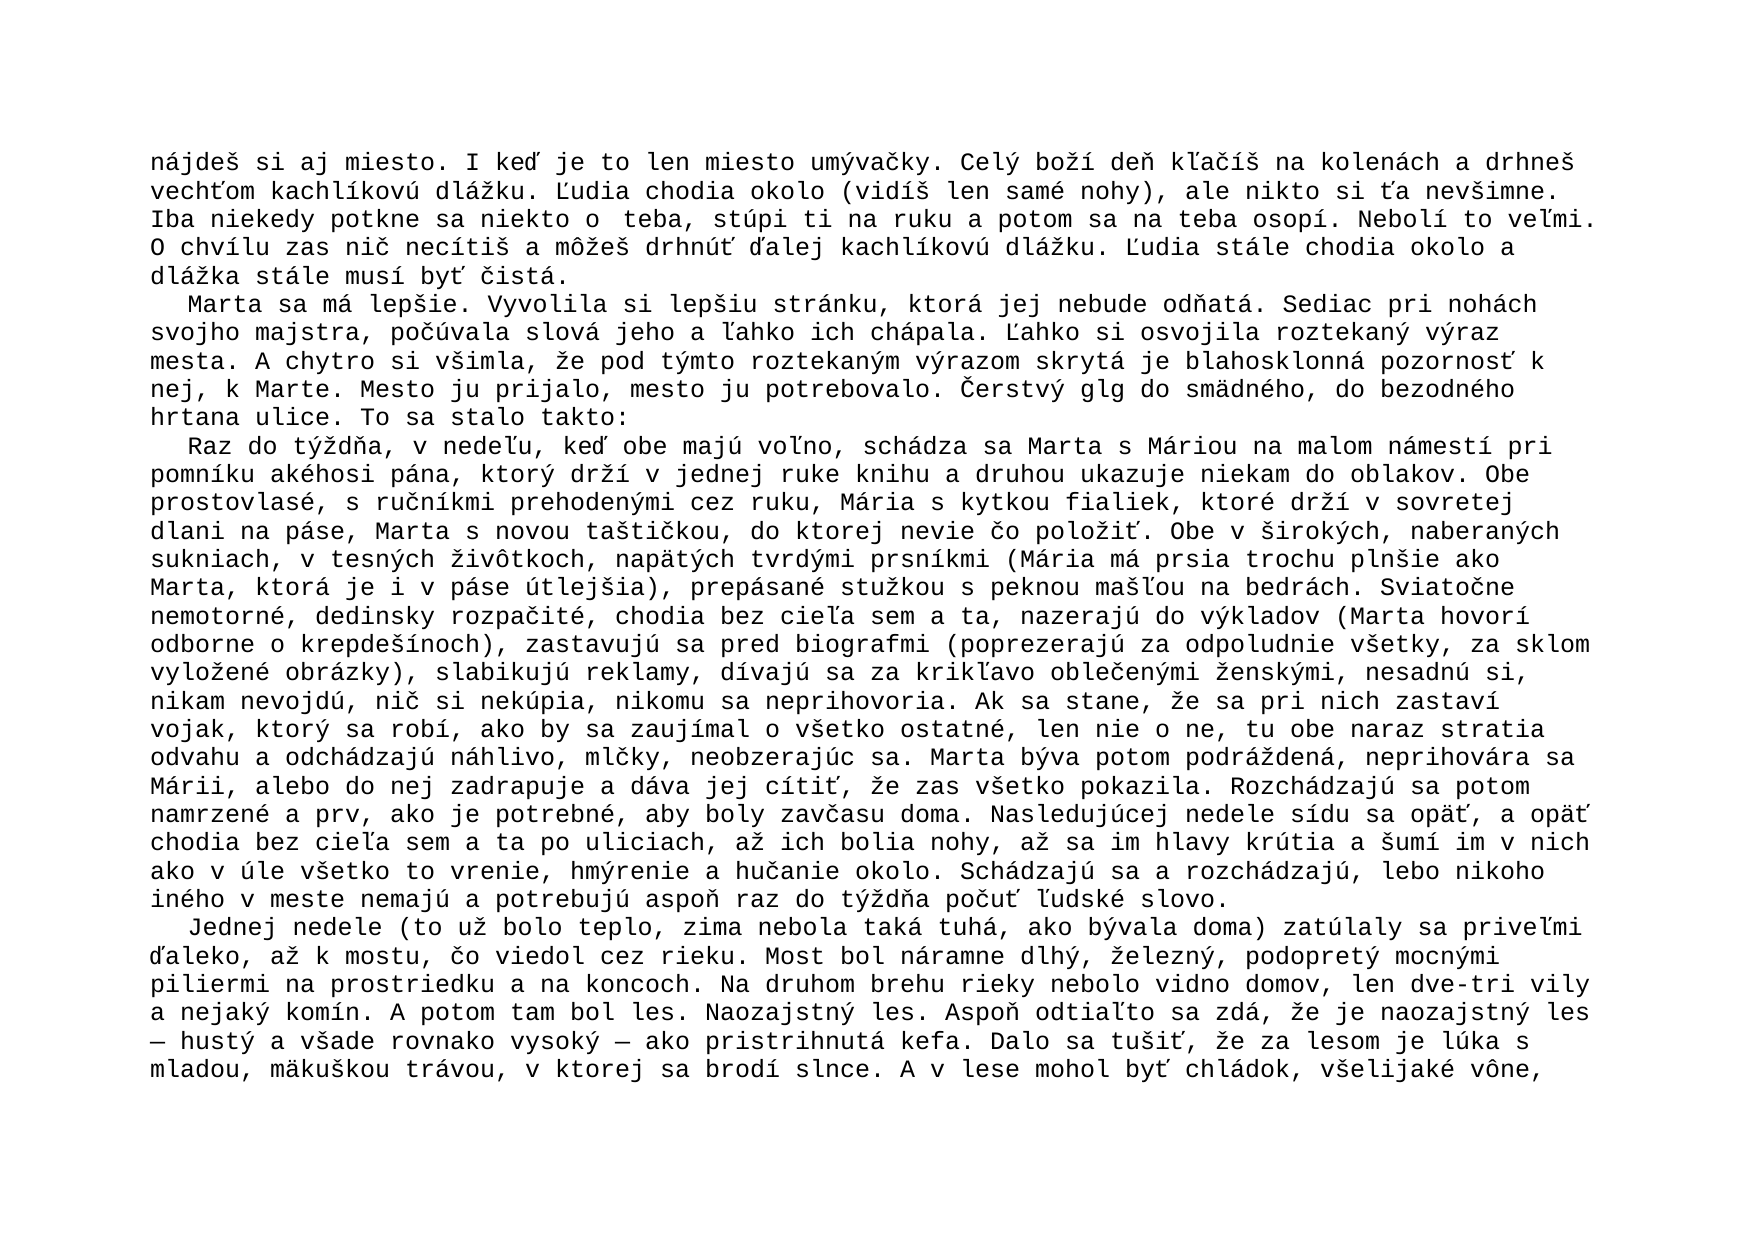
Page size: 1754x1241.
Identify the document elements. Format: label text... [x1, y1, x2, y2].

text nájdeš si aj miesto. I keď je to len miesto umývačky. Celý boží deň kľačíš na kolenách a drhneš vechťom kachlíkovú dlážku. Ľudia chodia okolo (vidíš len samé nohy), ale nikto si ťa nevšimne. Iba niekedy potkne sa niekto o teba, stúpi ti na ruku a potom sa na teba osopí. Nebolí to veľmi. O chvílu zas nič necítiš a môžeš drhnúť ďalej kachlíkovú dlážku. Ľudia stále chodia okolo a dlážka stále musí byť čistá. [150, 150, 1603, 292]
text Raz do týždňa, v nedeľu, keď obe majú voľno, schádza sa Marta s Máriou na malom námestí pri pomníku akéhosi pána, ktorý drží v jednej ruke knihu a druhou ukazuje niekam do oblakov. Obe prostovlasé, s ručníkmi prehodenými cez ruku, Mária s kytkou fialiek, ktoré drží v sovretej dlani na páse, Marta s novou taštičkou, do ktorej nevie čo položiť. Obe v širokých, naberaných sukniach, v tesných živôtkoch, napätých tvrdými prsníkmi (Mária má prsia trochu plnšie ako Marta, ktorá je i v páse útlejšia), prepásané stužkou s peknou mašľou na bedrách. Sviatočne nemotorné, dedinsky rozpačité, chodia bez cieľa sem a ta, nazerajú do výkladov (Marta hovorí odborne o krepdešínoch), zastavujú sa pred biografmi (poprezerajú za odpoludnie všetky, za sklom vyložené obrázky), slabikujú reklamy, dívajú sa za krikľavo oblečenými ženskými, nesadnú si, nikam nevojdú, nič si nekúpia, nikomu sa neprihovoria. Ak sa stane, že sa pri nich zastaví vojak, ktorý sa robí, ako by sa zaujímal o všetko ostatné, len nie o ne, tu obe naraz stratia odvahu a odchádzajú náhlivo, mlčky, neobzerajúc sa. Marta býva potom podráždená, neprihovára sa Márii, alebo do nej zadrapuje a dáva jej cítiť, že zas všetko pokazila. Rozchádzajú sa potom namrzené a prv, ako je potrebné, aby boly zavčasu doma. Nasledujúcej nedele sídu sa opäť, a opäť chodia bez cieľa sem a ta po uliciach, až ich bolia nohy, až sa im hlavy krútia a šumí im v nich [150, 433, 1603, 858]
text Marta sa má lepšie. Vyvolila si lepšiu stránku, ktorá jej nebude odňatá. Sediac pri nohách svojho majstra, počúvala slová jeho a ľahko ich chápala. Ľahko si osvojila roztekaný výraz mesta. A chytro si všimla, že pod týmto roztekaným výrazom skrytá je blahosklonná pozornosť k nej, k Marte. Mesto ju prijalo, mesto ju potrebovalo. Čerstvý glg do smädného, do bezodného hrtana ulice. To sa stalo takto: [150, 292, 1603, 433]
text ako v úle všetko to vrenie, hmýrenie a hučanie okolo. Schádzajú sa a rozchádzajú, lebo nikoho iného v meste nemajú a potrebujú aspoň raz do týždňa počuť ľudské slovo. [150, 858, 1603, 915]
text Jednej nedele (to už bolo teplo, zima nebola taká tuhá, ako bývala doma) zatúlaly sa priveľmi ďaleko, až k mostu, čo viedol cez rieku. Most bol náramne dlhý, železný, podopretý mocnými piliermi na prostriedku a na koncoch. Na druhom brehu rieky nebolo vidno domov, len dve-tri vily a nejaký komín. A potom tam bol les. Naozajstný les. Aspoň odtiaľto sa zdá, že je naozajstný les — hustý a všade rovnako vysoký — ako pristrihnutá kefa. Dalo sa tušiť, že za lesom je lúka s mladou, mäkuškou trávou, v ktorej sa brodí slnce. A v lese mohol byť chládok, všelijaké vône, [150, 915, 1603, 1085]
